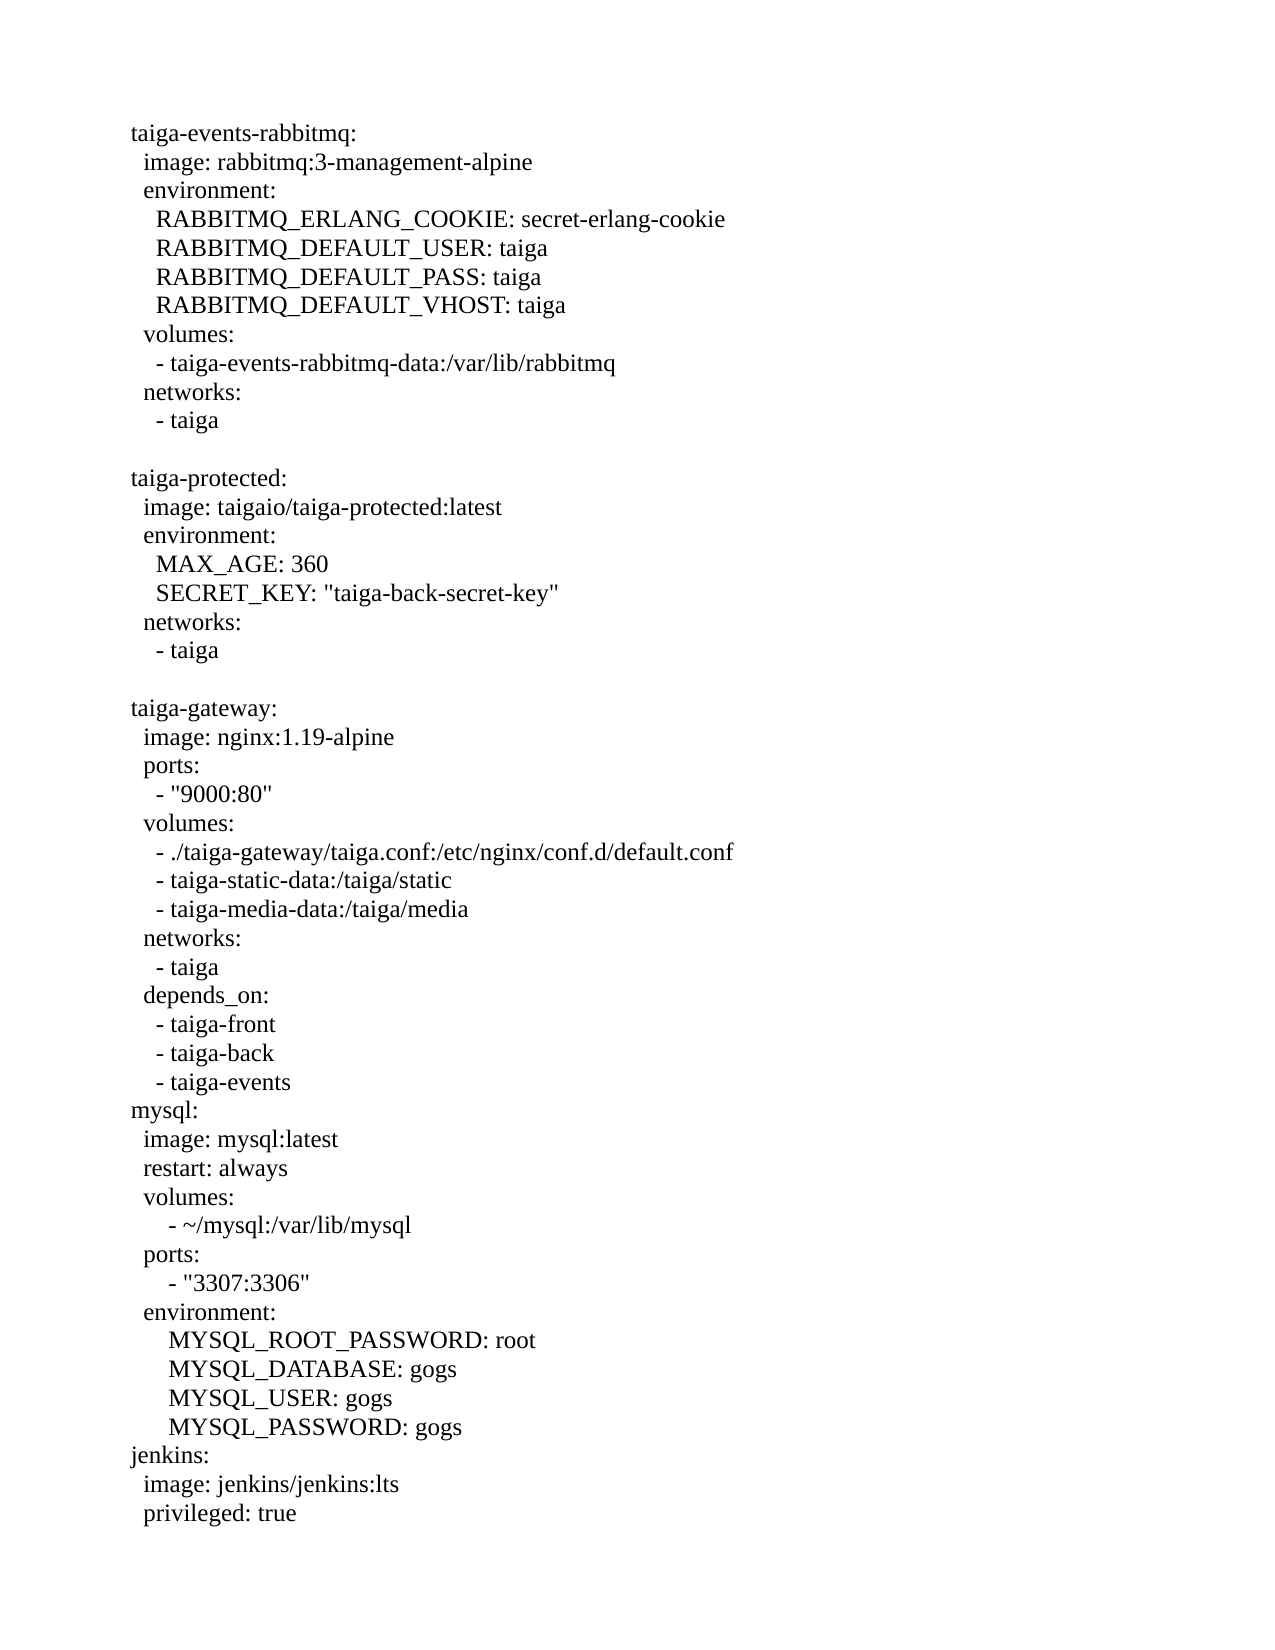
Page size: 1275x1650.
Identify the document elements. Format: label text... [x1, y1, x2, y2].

text - taiga-back [118, 1038, 1157, 1067]
text - "9000:80" [118, 779, 1157, 808]
text mysql: [118, 1096, 1157, 1124]
text - "3307:3306" [118, 1268, 1157, 1297]
text - taiga-front [118, 1009, 1157, 1038]
text MYSQL_USER: gogs [118, 1383, 1157, 1412]
text networks: [118, 607, 1157, 636]
text - ./taiga-gateway/taiga.conf:/etc/nginx/conf.d/default.conf [118, 837, 1157, 866]
text - taiga-events-rabbitmq-data:/var/lib/rabbitmq [118, 348, 1157, 377]
text SECRET_KEY: "taiga-back-secret-key" [118, 578, 1157, 607]
text MYSQL_ROOT_PASSWORD: root [118, 1326, 1157, 1354]
text - taiga [118, 406, 1157, 434]
text RABBITMQ_DEFAULT_PASS: taiga [118, 262, 1157, 291]
text image: rabbitmq:3-management-alpine [118, 147, 1157, 176]
text image: nginx:1.19-alpine [118, 722, 1157, 751]
text - taiga [118, 636, 1157, 664]
text environment: [118, 521, 1157, 549]
text - ~/mysql:/var/lib/mysql [118, 1211, 1157, 1239]
text - taiga [118, 952, 1157, 981]
text - taiga-static-data:/taiga/static [118, 866, 1157, 894]
text jenkins: [118, 1441, 1157, 1469]
text MAX_AGE: 360 [118, 549, 1157, 578]
text RABBITMQ_ERLANG_COOKIE: secret-erlang-cookie [118, 204, 1157, 233]
text taiga-protected: [118, 463, 1157, 492]
text ports: [118, 1239, 1157, 1268]
text - taiga-events [118, 1067, 1157, 1096]
text image: jenkins/jenkins:lts [118, 1469, 1157, 1498]
text depends_on: [118, 981, 1157, 1009]
text - taiga-media-data:/taiga/media [118, 894, 1157, 923]
text networks: [118, 377, 1157, 406]
text ports: [118, 751, 1157, 779]
text MYSQL_DATABASE: gogs [118, 1354, 1157, 1383]
text RABBITMQ_DEFAULT_VHOST: taiga [118, 291, 1157, 319]
text environment: [118, 1297, 1157, 1326]
text MYSQL_PASSWORD: gogs [118, 1412, 1157, 1441]
text RABBITMQ_DEFAULT_USER: taiga [118, 233, 1157, 262]
text taiga-gateway: [118, 693, 1157, 722]
text image: mysql:latest [118, 1124, 1157, 1153]
text volumes: [118, 319, 1157, 348]
text image: taigaio/taiga-protected:latest [118, 492, 1157, 521]
text privileged: true [118, 1498, 1157, 1527]
text environment: [118, 176, 1157, 204]
text volumes: [118, 808, 1157, 837]
text volumes: [118, 1182, 1157, 1211]
text taiga-events-rabbitmq: [118, 118, 1157, 147]
text networks: [118, 923, 1157, 952]
text restart: always [118, 1153, 1157, 1182]
